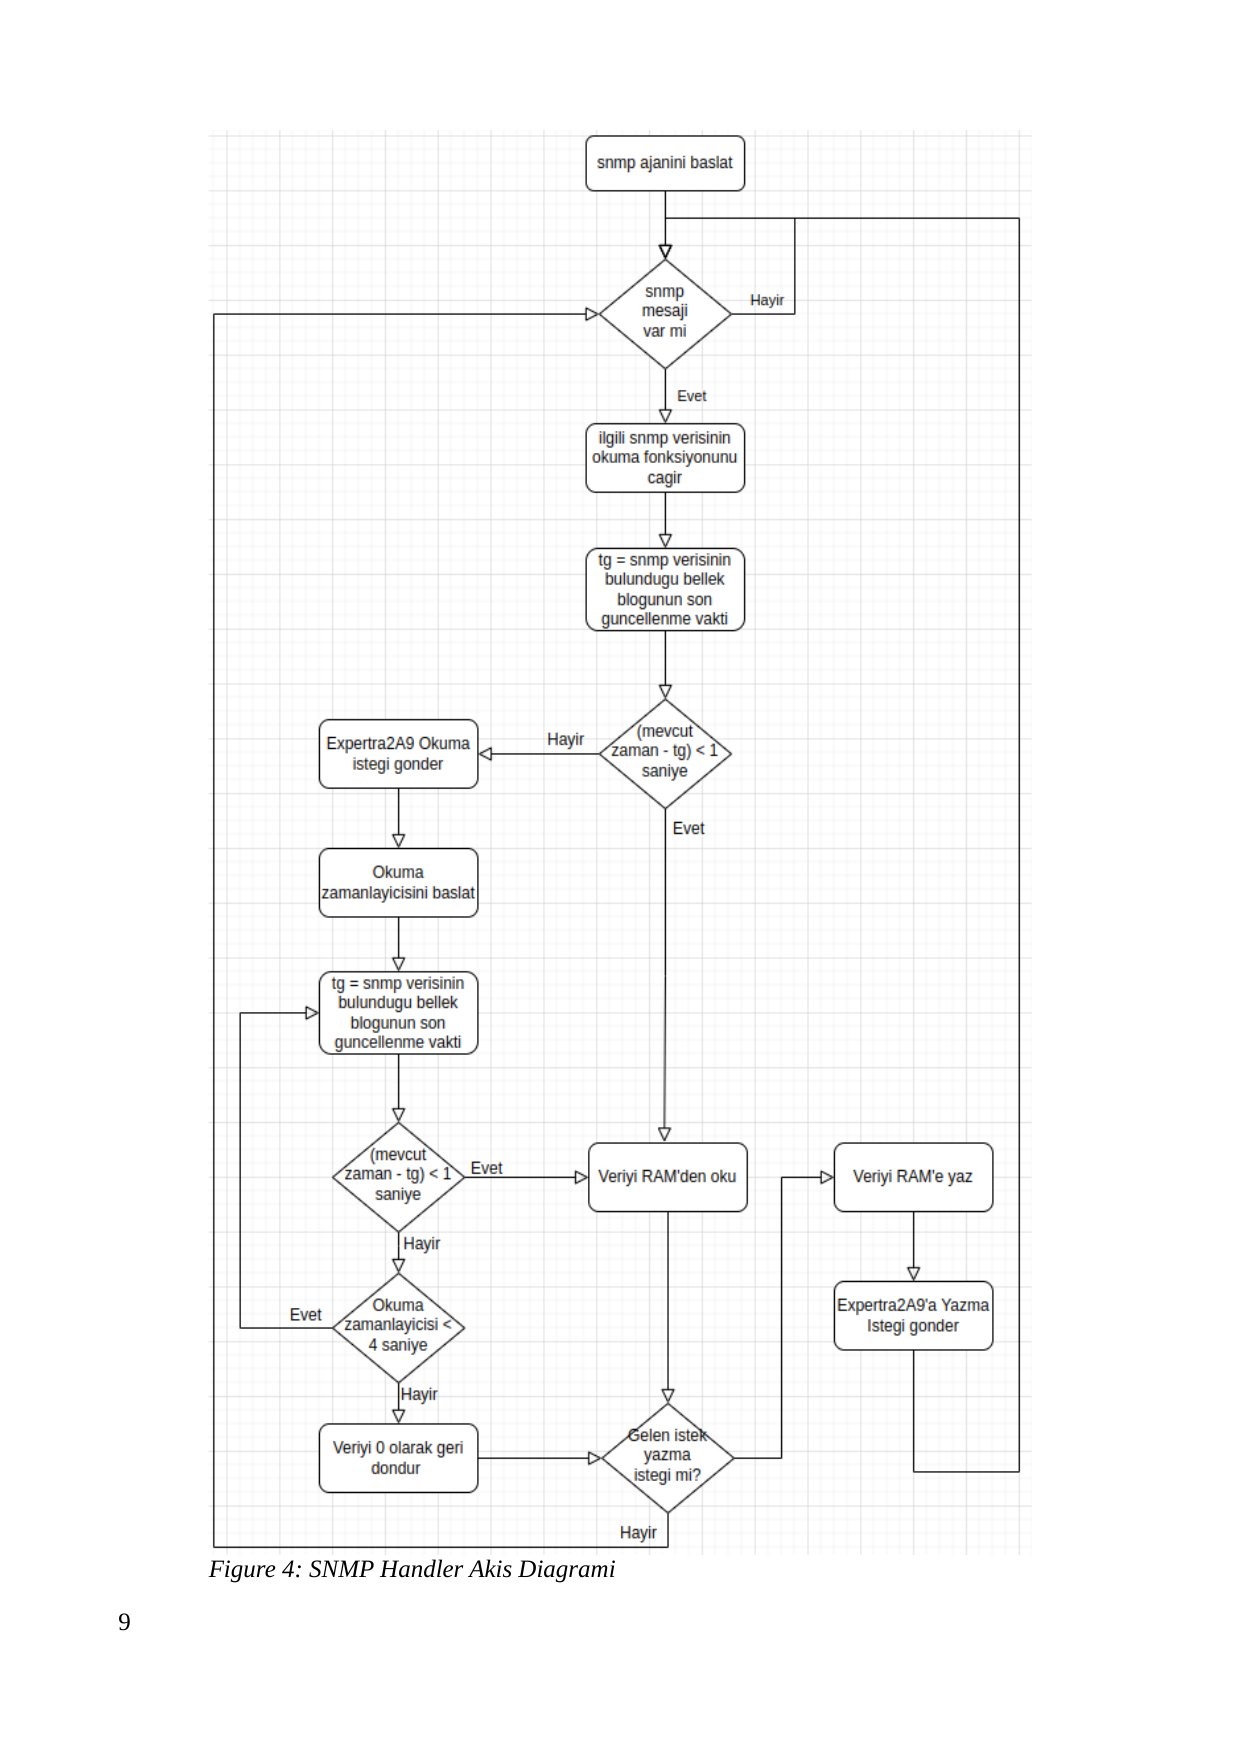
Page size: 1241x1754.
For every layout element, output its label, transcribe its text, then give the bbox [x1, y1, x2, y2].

picture [208, 130, 1032, 1555]
text Figure 4: SNMP Handler Akis Diagrami [208, 1555, 1032, 1583]
